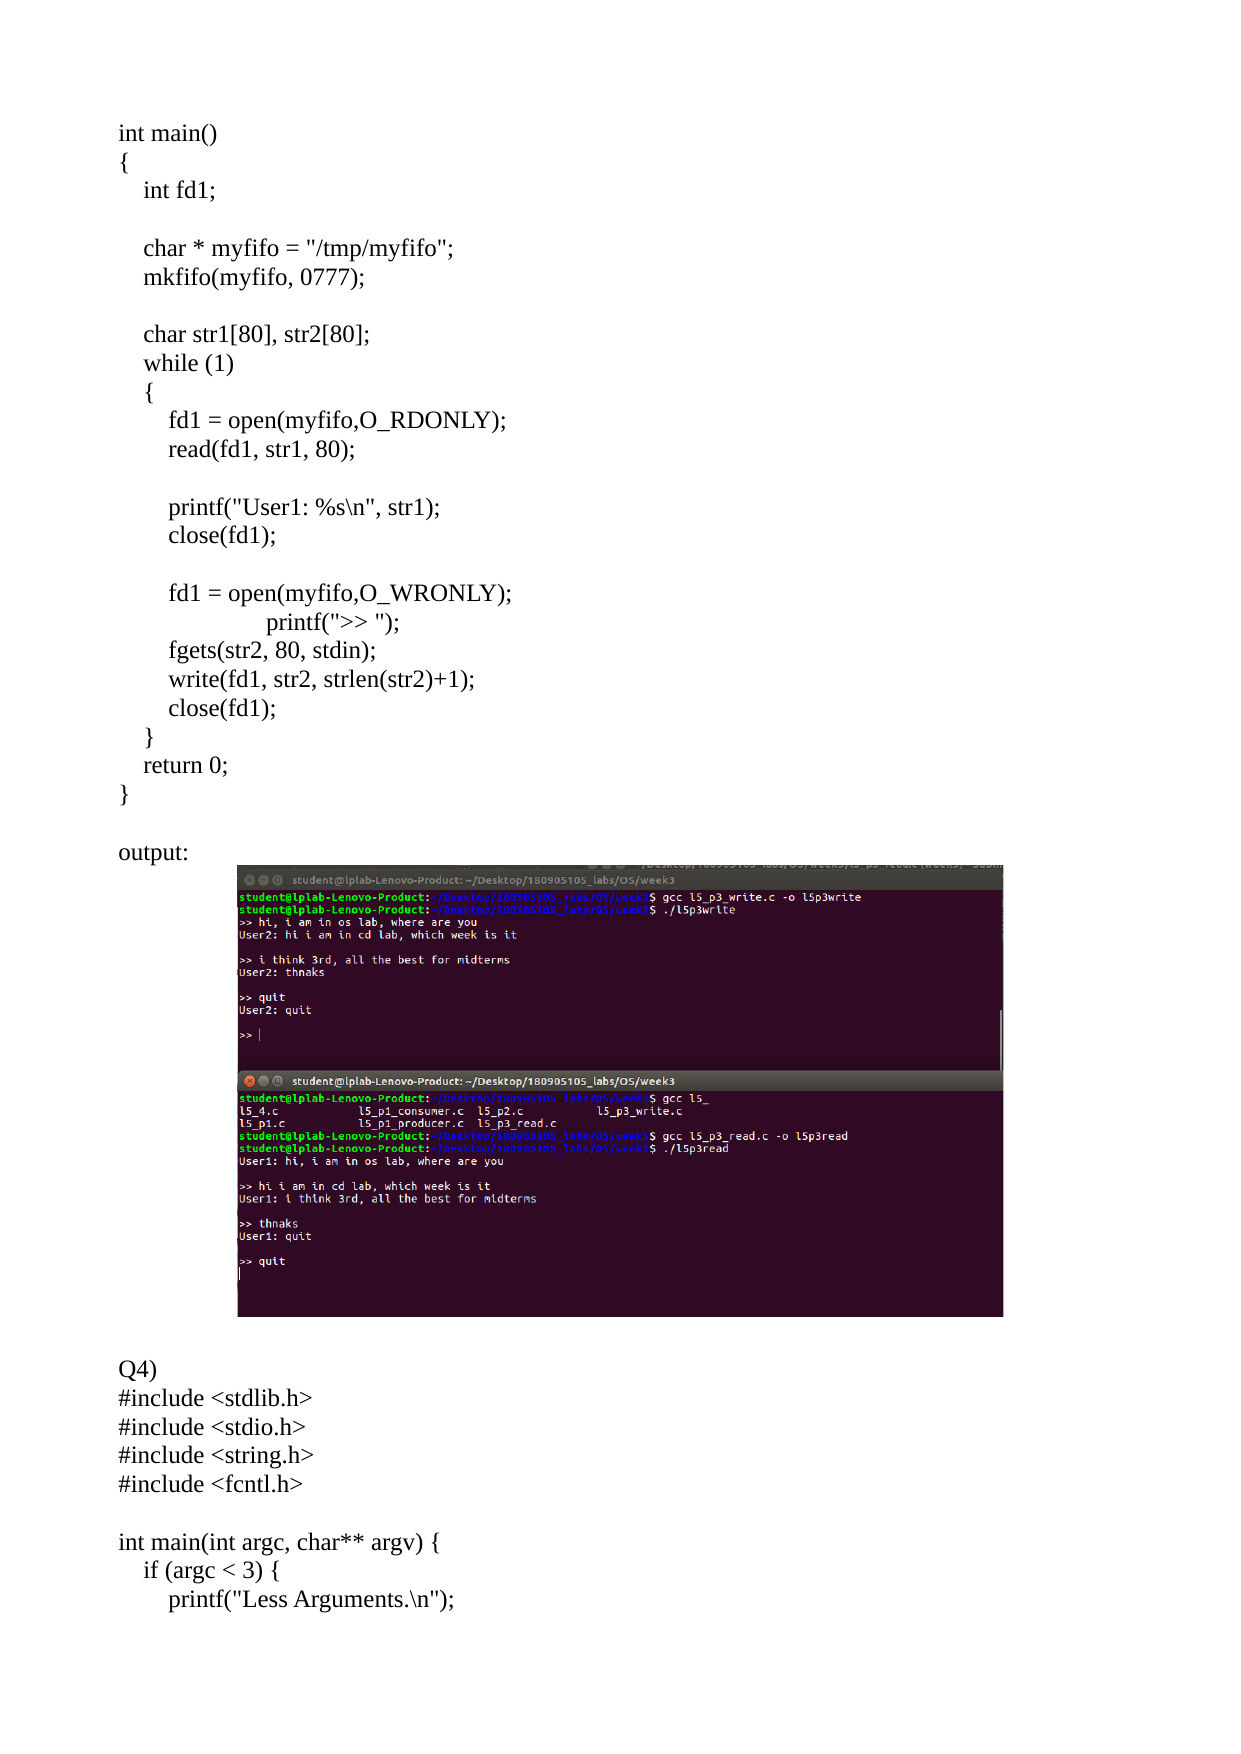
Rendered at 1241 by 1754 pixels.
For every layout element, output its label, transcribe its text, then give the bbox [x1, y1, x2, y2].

text fd1 = open(myfifo,O_RDONLY); [118, 406, 1122, 434]
text #include <fcntl.h> [118, 1469, 1122, 1498]
text output: [118, 837, 1122, 866]
text while (1) [118, 348, 1122, 377]
text if (argc < 3) { [118, 1556, 1122, 1584]
text int fd1; [118, 176, 1122, 204]
text read(fd1, str1, 80); [118, 434, 1122, 463]
text { [118, 147, 1122, 176]
text } [118, 722, 1122, 751]
text char str1[80], str2[80]; [118, 319, 1122, 348]
text printf("Less Arguments.\n"); [118, 1584, 1122, 1613]
text char * myfifo = "/tmp/myfifo"; [118, 233, 1122, 262]
text mkfifo(myfifo, 0777); [118, 262, 1122, 291]
text printf(">> "); [118, 607, 1122, 636]
text fgets(str2, 80, stdin); [118, 636, 1122, 664]
text return 0; [118, 751, 1122, 779]
text int main(int argc, char** argv) { [118, 1527, 1122, 1556]
text Q4) [118, 1354, 1122, 1383]
text close(fd1); [118, 693, 1122, 722]
text #include <stdlib.h> [118, 1383, 1122, 1412]
text #include <string.h> [118, 1441, 1122, 1469]
text write(fd1, str2, strlen(str2)+1); [118, 664, 1122, 693]
text printf("User1: %s\n", str1); [118, 492, 1122, 521]
text #include <stdio.h> [118, 1412, 1122, 1441]
text close(fd1); [118, 521, 1122, 549]
text } [118, 779, 1122, 808]
text { [118, 377, 1122, 406]
picture [237, 865, 1004, 1317]
text fd1 = open(myfifo,O_WRONLY); [118, 578, 1122, 607]
text int main() [118, 118, 1122, 147]
